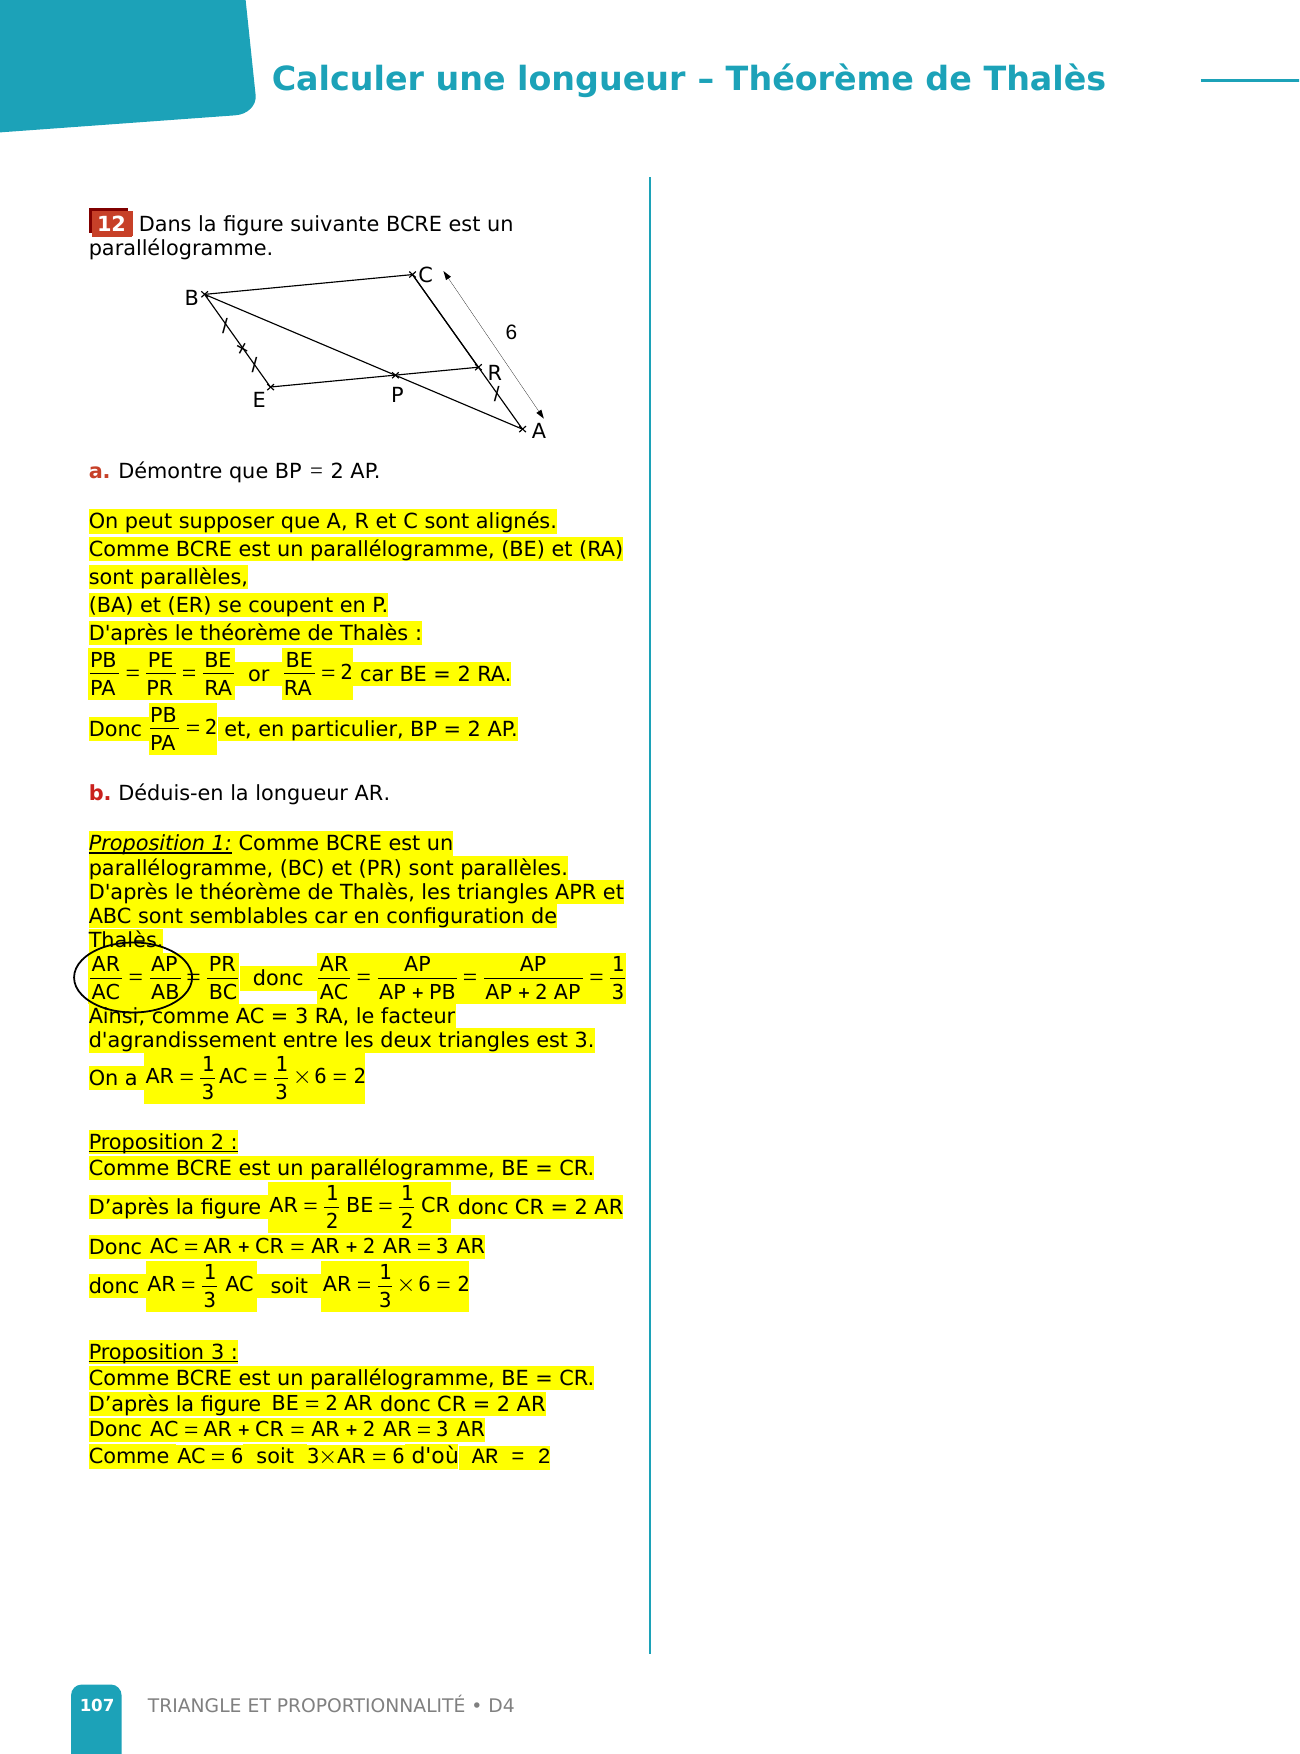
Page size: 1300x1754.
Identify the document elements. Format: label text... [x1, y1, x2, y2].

text Comme soit d'où AR = 2 [88, 1443, 629, 1470]
text [365, 1053, 629, 1104]
text donc soit [257, 1261, 321, 1274]
text donc soit [257, 1298, 321, 1312]
text On peut supposer que A, R et C sont alignés. [557, 509, 629, 534]
text donc soit [88, 1261, 146, 1312]
text or car BE = 2 RA. [235, 686, 282, 700]
text donc [239, 953, 317, 1004]
list b. Déduis-en la longueur AR. [88, 776, 629, 805]
text D’après la figure donc CR = 2 AR [546, 1392, 629, 1416]
text or car BE = 2 RA. [353, 648, 629, 700]
text Donc [485, 1235, 629, 1259]
text donc CR = 2 AR [451, 1182, 629, 1233]
text Ainsi, comme AC = 3 RA, le facteur d'agrandissement entre les deux triangles est 3. [456, 1004, 629, 1053]
text Proposition 1: Comme BCRE est un parallélogramme, (BC) et (PR) sont parallèles. D'après le théorème de Thalès, les triangles APR et ABC sont semblables car en configuration de Thalès. [88, 831, 629, 953]
text or car BE = 2 RA. [235, 648, 282, 662]
text Proposition 3 : [238, 1340, 629, 1364]
subtitle Dans la figure suivante BCRE est un parallélogramme. [88, 208, 629, 260]
text donc soit [469, 1261, 629, 1312]
text Donc [88, 1417, 629, 1442]
text On a [88, 1053, 144, 1104]
text D’après la figure [88, 1182, 268, 1233]
list Démontre que BP = 2 AP. [88, 457, 629, 483]
text et, en particulier, BP = 2 AP. [217, 703, 629, 755]
text Donc [88, 703, 149, 755]
text Proposition 2 : [238, 1130, 629, 1154]
text Comme BCRE est un parallélogramme, (BE) et (RA) sont parallèles, (BA) et (ER) se coupent en P. D'après le théorème de Thalès : [88, 537, 629, 645]
